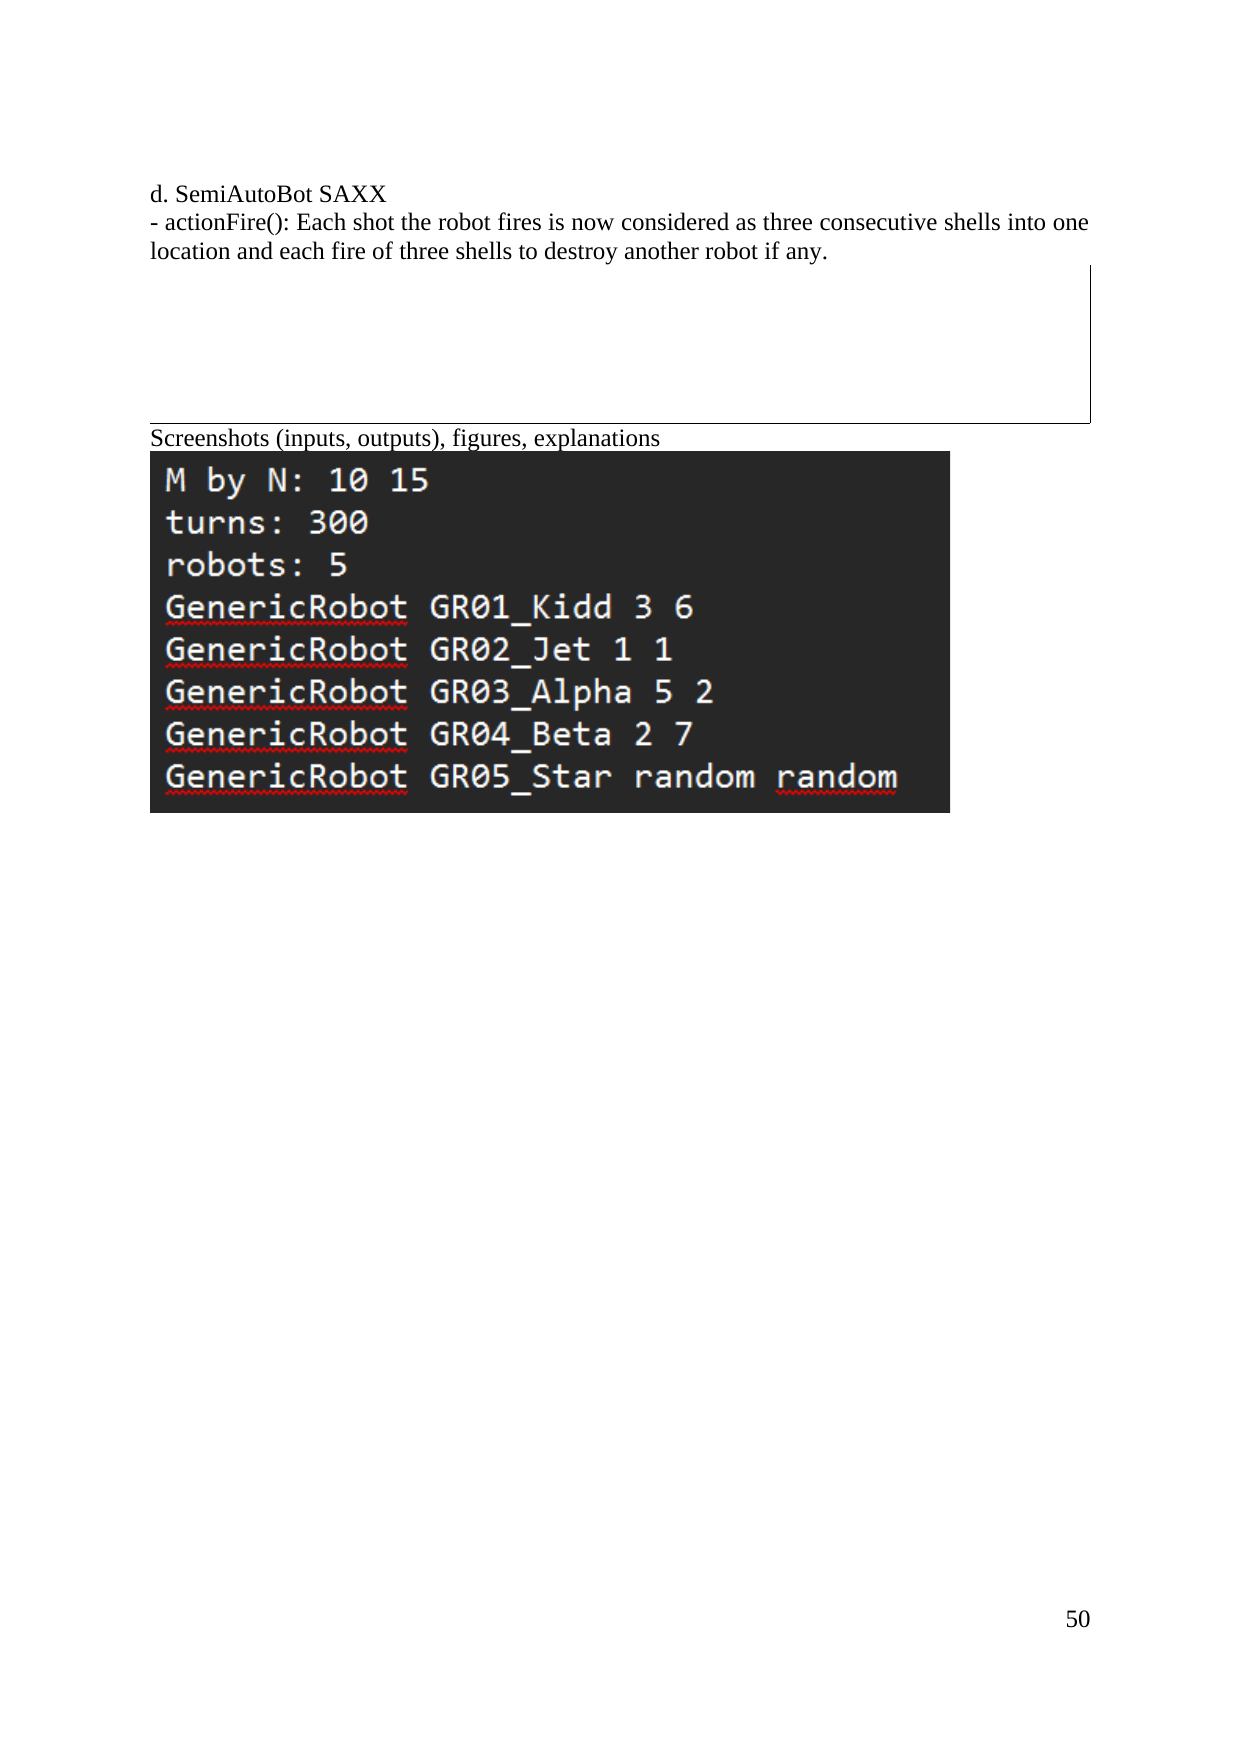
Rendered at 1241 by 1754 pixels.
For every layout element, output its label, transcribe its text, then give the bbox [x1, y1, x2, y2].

text d. SemiAutoBot SAXX [150, 179, 1090, 207]
text - actionFire(): Each shot the robot fires is now considered as three consecutive shells into one location and each fire of three shells to destroy another robot if any. [150, 207, 1090, 265]
text Screenshots (inputs, outputs), figures, explanations [150, 423, 1090, 452]
